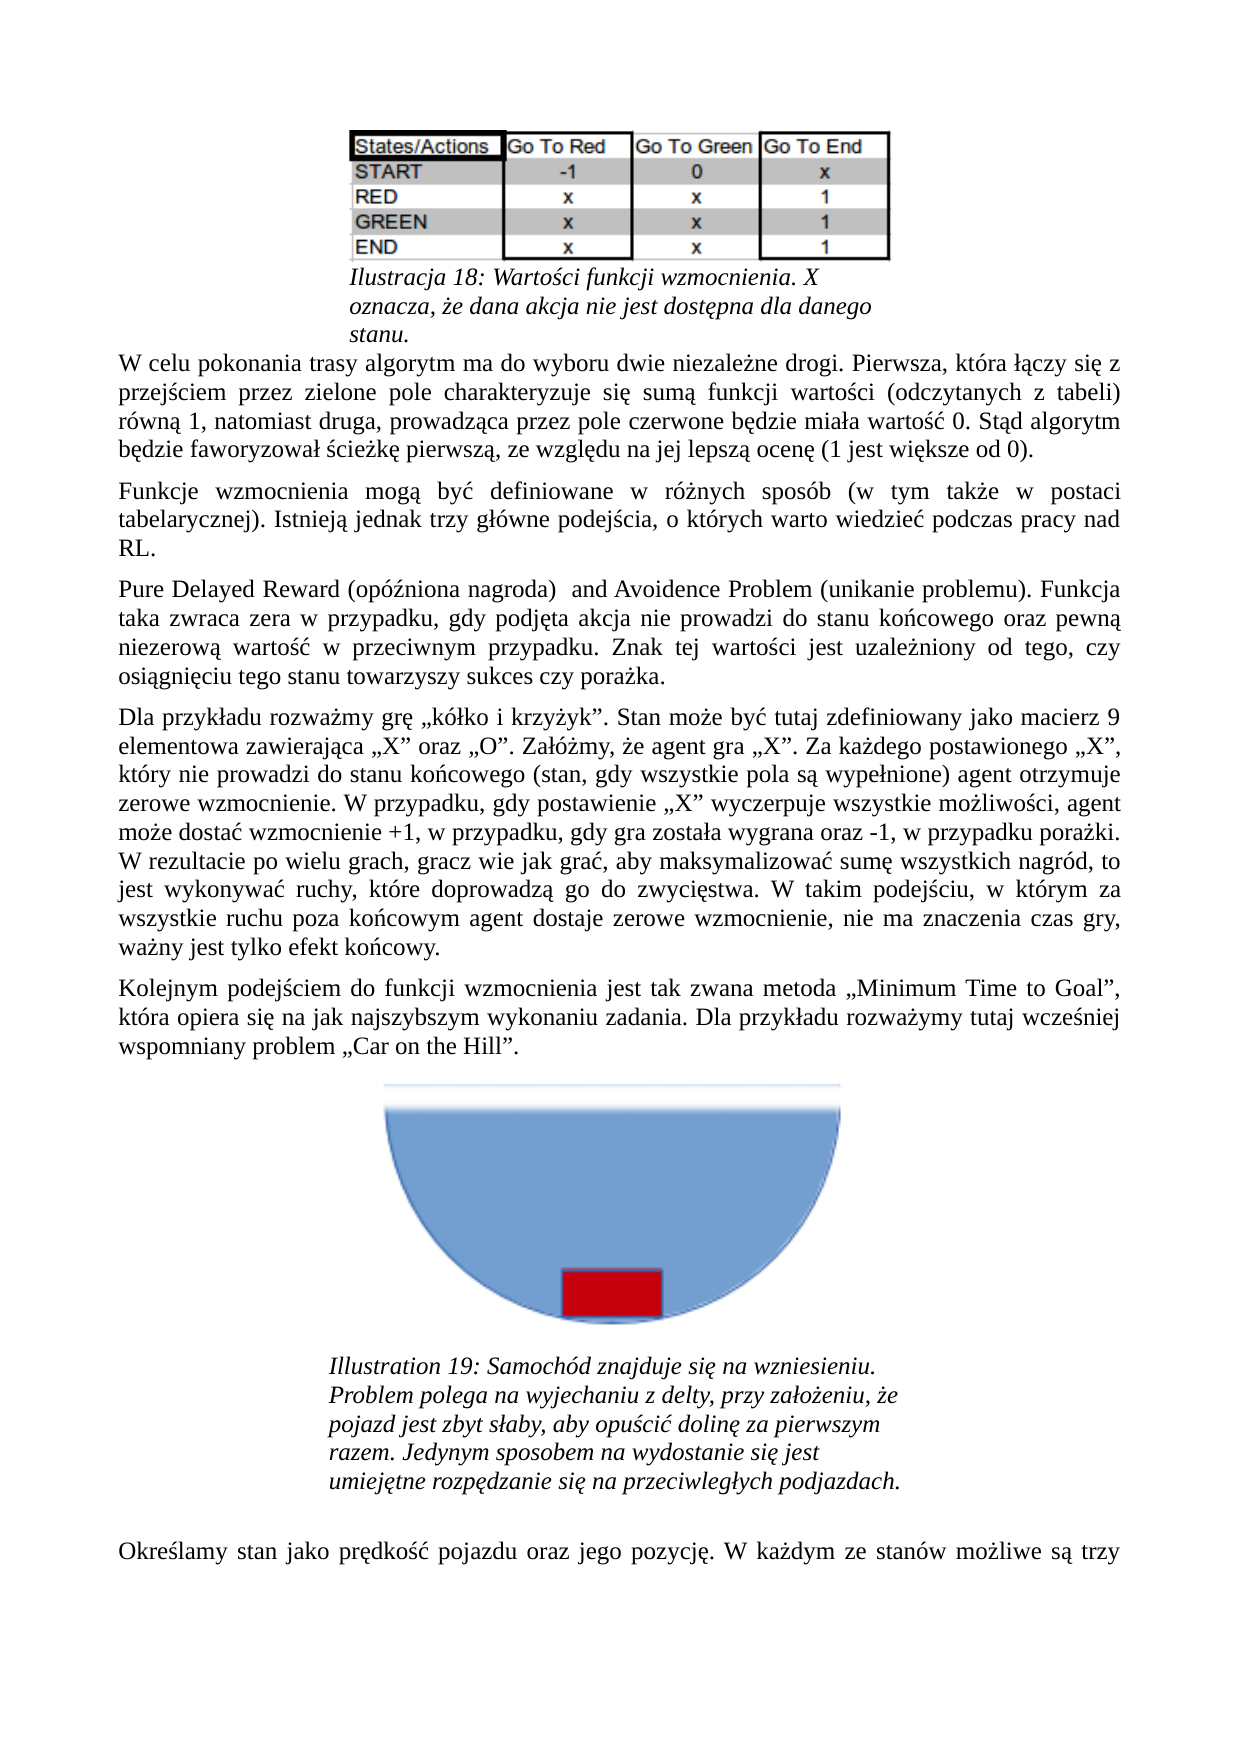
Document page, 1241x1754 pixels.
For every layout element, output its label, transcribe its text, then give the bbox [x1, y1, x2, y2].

text Określamy stan jako prędkość pojazdu oraz jego pozycję. W każdym ze stanów możliwe są trzy [118, 1536, 1122, 1565]
text Dla przykładu rozważmy grę „kółko i krzyżyk”. Stan może być tutaj zdefiniowany jako macierz 9 elementowa zawierająca „X” oraz „O”. Załóżmy, że agent gra „X”. Za każdego postawionego „X”, który nie prowadzi do stanu końcowego (stan, gdy wszystkie pola są wypełnione) agent otrzymuje zerowe wzmocnienie. W przypadku, gdy postawienie „X” wyczerpuje wszystkie możliwości, agent może dostać wzmocnienie +1, w przypadku, gdy gra została wygrana oraz -1, w przypadku porażki. W rezultacie po wielu grach, gracz wie jak grać, aby maksymalizować sumę wszystkich nagród, to jest wykonywać ruchy, które doprowadzą go do zwycięstwa. W takim podejściu, w którym za wszystkie ruchu poza końcowym agent dostaje zerowe wzmocnienie, nie ma znaczenia czas gry, ważny jest tylko efekt końcowy. [118, 702, 1122, 961]
text Ilustracja 18: Wartości funkcji wzmocnienia. X oznacza, że dana akcja nie jest dostępna dla danego stanu. [349, 262, 891, 348]
picture [349, 130, 892, 262]
picture [328, 1084, 912, 1352]
text Funkcje wzmocnienia mogą być definiowane w różnych sposób (w tym także w postaci tabelarycznej). Istnieją jednak trzy główne podejścia, o których warto wiedzieć podczas pracy nad RL. [118, 476, 1122, 562]
text Pure Delayed Reward (opóźniona nagroda) and Avoidence Problem (unikanie problemu). Funkcja taka zwraca zera w przypadku, gdy podjęta akcja nie prowadzi do stanu końcowego oraz pewną niezerową wartość w przeciwnym przypadku. Znak tej wartości jest uzależniony od tego, czy osiągnięciu tego stanu towarzyszy sukces czy porażka. [118, 574, 1122, 689]
text Illustration 19: Samochód znajduje się na wzniesieniu. Problem polega na wyjechaniu z delty, przy założeniu, że pojazd jest zbyt słaby, aby opuścić dolinę za pierwszym razem. Jedynym sposobem na wydostanie się jest umiejętne rozpędzanie się na przeciwległych podjazdach. [328, 1352, 912, 1495]
text Kolejnym podejściem do funkcji wzmocnienia jest tak zwana metoda „Minimum Time to Goal”, która opiera się na jak najszybszym wykonaniu zadania. Dla przykładu rozważymy tutaj wcześniej wspomniany problem „Car on the Hill”. [118, 973, 1122, 1059]
text W celu pokonania trasy algorytm ma do wyboru dwie niezależne drogi. Pierwsza, która łączy się z przejściem przez zielone pole charakteryzuje się sumą funkcji wartości (odczytanych z tabeli) równą 1, natomiast druga, prowadząca przez pole czerwone będzie miała wartość 0. Stąd algorytm będzie faworyzował ścieżkę pierwszą, ze względu na jej lepszą ocenę (1 jest większe od 0). [118, 118, 1122, 463]
